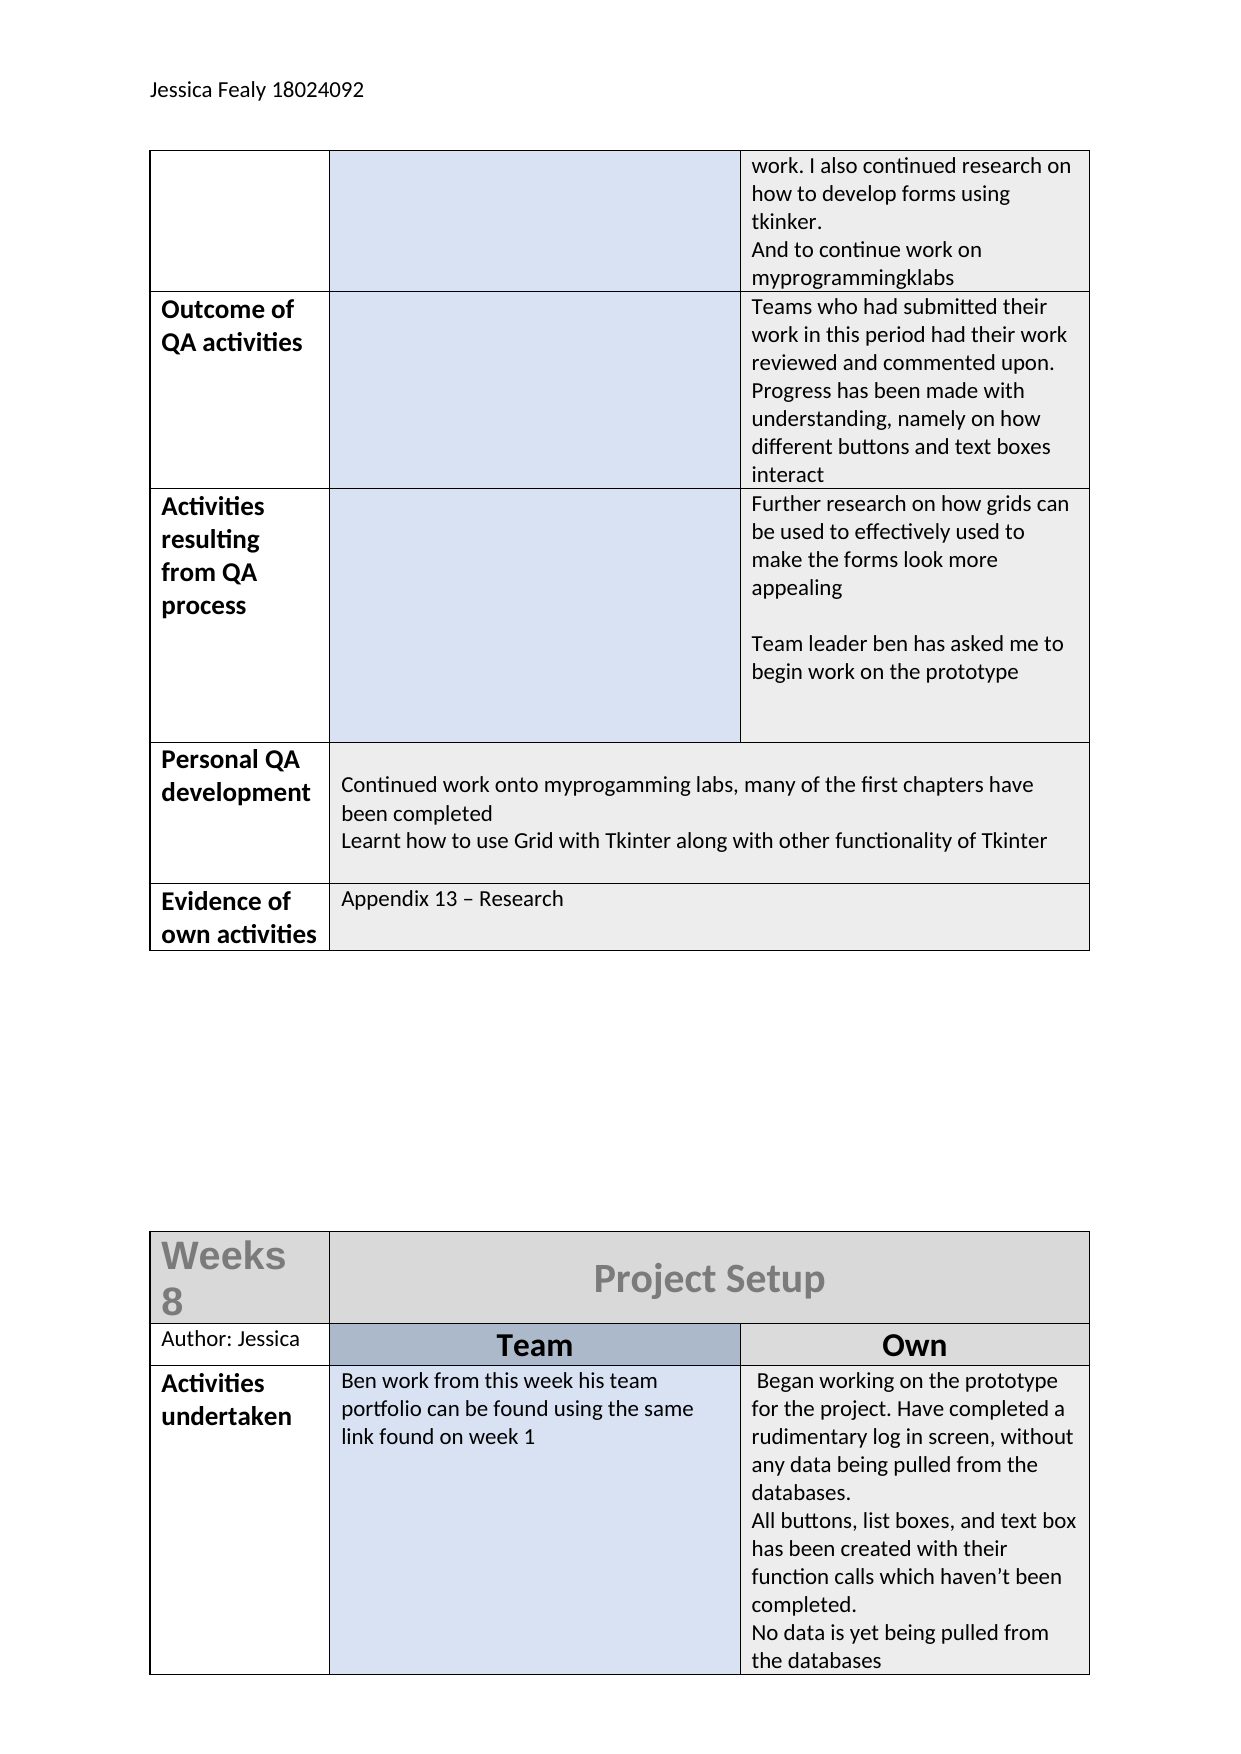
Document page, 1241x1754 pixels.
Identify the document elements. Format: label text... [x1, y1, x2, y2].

table_cell Outcome of QA activities [151, 292, 329, 488]
table_cell Continued work onto myprogamming labs, many of the first chapters have been completed Learnt how to use Grid with Tkinter along with other functionality of Tkinter [330, 743, 1089, 883]
table_cell Activities undertaken [151, 1366, 329, 1674]
table_cell [151, 151, 329, 291]
table_cell Team [330, 1324, 740, 1365]
table_cell Author: Jessica [151, 1324, 329, 1365]
table_cell Ben work from this week his team portfolio can be found using the same link found on week 1 [330, 1366, 740, 1674]
table_cell Further research on how grids can be used to effectively used to make the forms look more appealing Team leader ben has asked me to begin work on the prototype [741, 489, 1089, 742]
table_cell Began working on the prototype for the project. Have completed a rudimentary log in screen, without any data being pulled from the databases. All buttons, list boxes, and text box has been created with their function calls which haven’t been completed. No data is yet being pulled from the databases [741, 1366, 1089, 1674]
table_cell [330, 489, 740, 742]
table_cell Appendix 13 – Research [330, 884, 1089, 950]
table_cell Evidence of own activities [151, 884, 329, 950]
table_cell Own [741, 1324, 1089, 1365]
table_header Weeks 8 [151, 1232, 329, 1323]
table_cell [330, 292, 740, 488]
table_cell Activities resulting from QA process [151, 489, 329, 742]
table_header Project Setup [330, 1232, 1089, 1323]
table_cell [330, 151, 740, 291]
table_cell Personal QA development [151, 743, 329, 883]
table_cell work. I also continued research on how to develop forms using tkinker. And to continue work on myprogrammingklabs [741, 151, 1089, 291]
table_cell Teams who had submitted their work in this period had their work reviewed and commented upon. Progress has been made with understanding, namely on how different buttons and text boxes interact [741, 292, 1089, 488]
